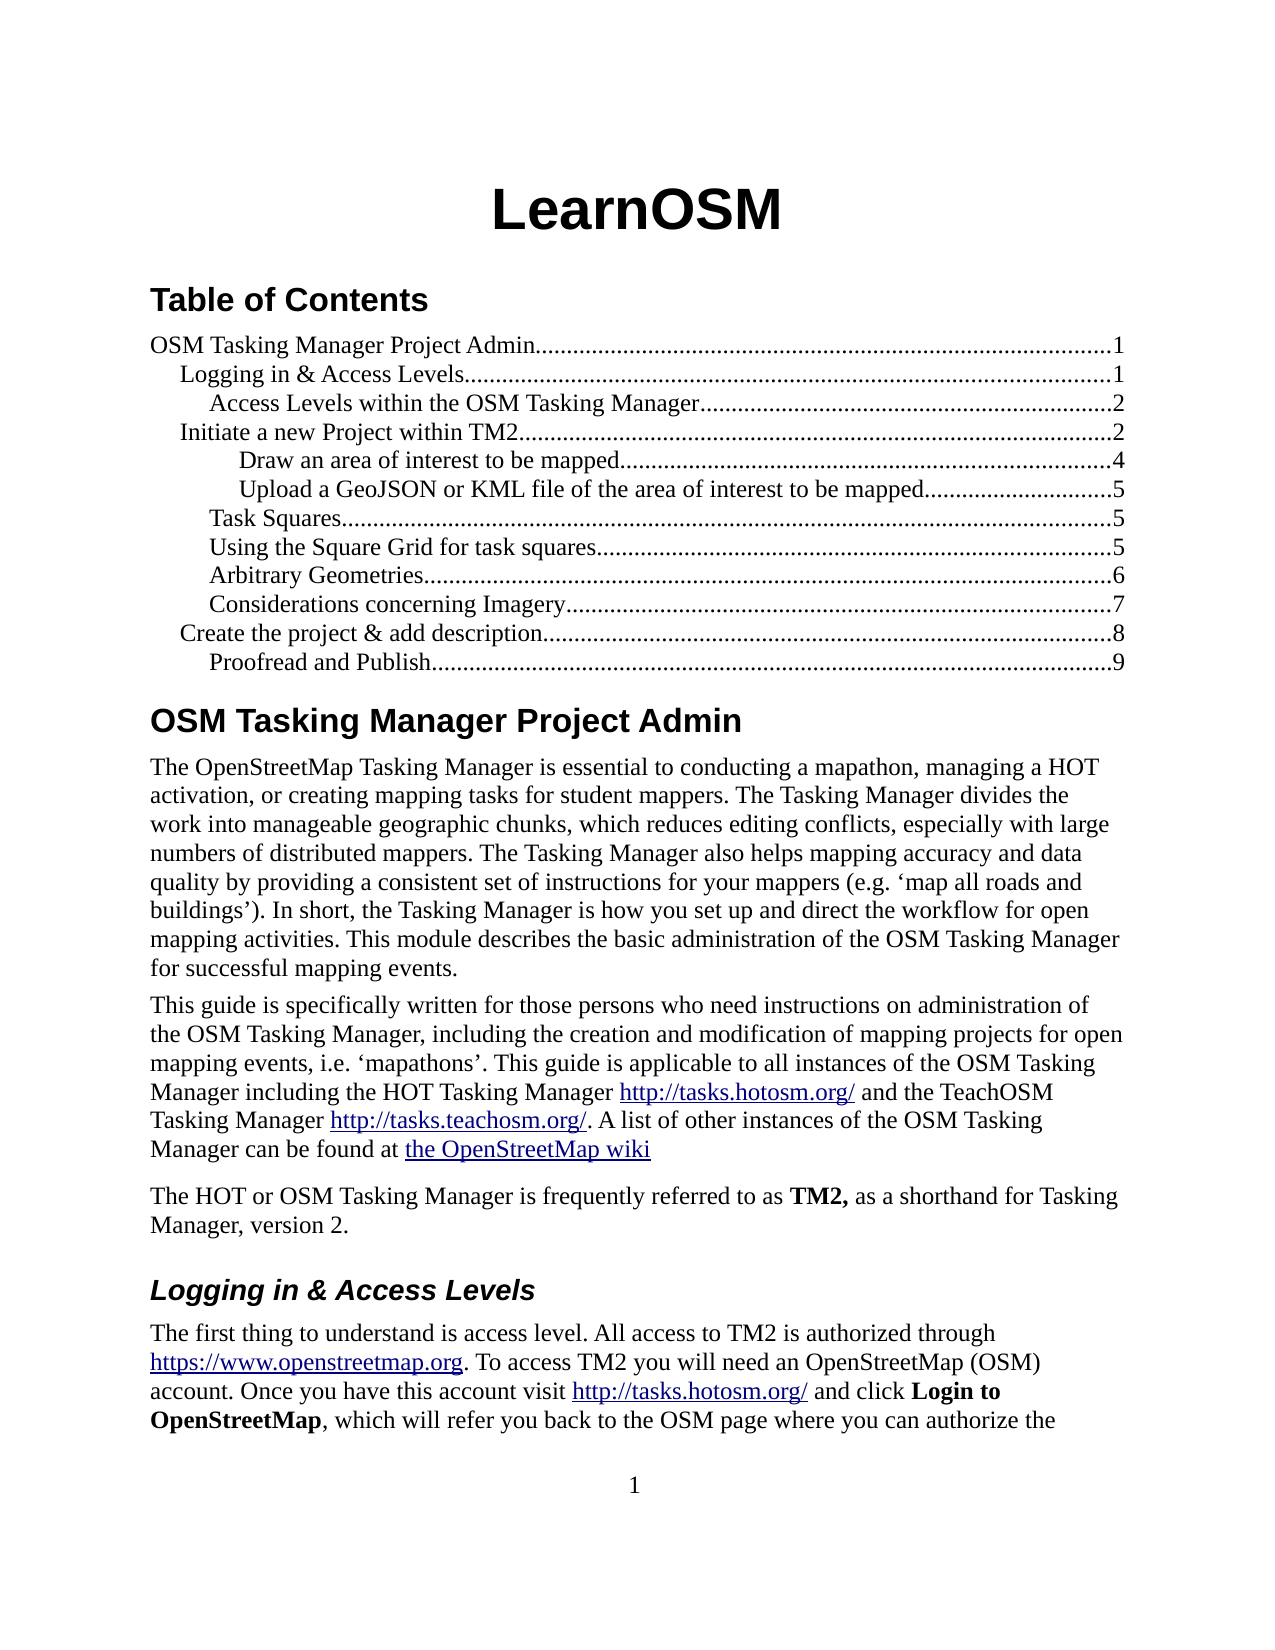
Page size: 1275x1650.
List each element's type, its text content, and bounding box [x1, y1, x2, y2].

text Considerations concerning Imagery 7 [209, 589, 1125, 618]
text Using the Square Grid for task squares 5 [209, 532, 1125, 561]
subtitle OSM Tasking Manager Project Admin [150, 701, 1125, 739]
text OSM Tasking Manager Project Admin 1 [150, 331, 1125, 359]
text The first thing to understand is access level. All access to TM2 is authorized through https://www.openstreetmap.org. To access TM2 you will need an OpenStreetMap (OSM) account. Once you have this account visit http://tasks.hotosm.org/ and click Login to OpenStreetMap, which will refer you back to the OSM page where you can authorize the [150, 1318, 1125, 1433]
text Task Squares 5 [209, 503, 1125, 532]
text Create the project & add description 8 [179, 618, 1125, 647]
text Initiate a new Project within TM2 2 [179, 417, 1125, 446]
text The OpenStreetMap Tasking Manager is essential to conducting a mapathon, managing a HOT activation, or creating mapping tasks for student mappers. The Tasking Manager divides the work into manageable geographic chunks, which reduces editing conflicts, especially with large numbers of distributed mappers. The Tasking Manager also helps mapping accuracy and data quality by providing a consistent set of instructions for your mappers (e.g. ‘map all roads and buildings’). In short, the Tasking Manager is how you set up and direct the workflow for open mapping activities. This module describes the basic administration of the OSM Tasking Manager for successful mapping events. [150, 752, 1125, 982]
subtitle Logging in & Access Levels [150, 1272, 1125, 1306]
text Arbitrary Geometries 6 [209, 561, 1125, 589]
text Logging in & Access Levels 1 [179, 359, 1125, 388]
text Access Levels within the OSM Tasking Manager 2 [209, 388, 1125, 417]
subtitle Table of Contents [150, 279, 1125, 318]
text This guide is specifically written for those persons who need instructions on administration of the OSM Tasking Manager, including the creation and modification of mapping projects for open mapping events, i.e. ‘mapathons’. This guide is applicable to all instances of the OSM Tasking Manager including the HOT Tasking Manager http://tasks.hotosm.org/ and the TeachOSM Tasking Manager http://tasks.teachosm.org/. A list of other instances of the OSM Tasking Manager can be found at the OpenStreetMap wiki [150, 991, 1125, 1163]
text Upload a GeoJSON or KML file of the area of interest to be mapped 5 [238, 474, 1125, 503]
text The HOT or OSM Tasking Manager is frequently referred to as TM2, as a shorthand for Tasking Manager, version 2. [150, 1181, 1125, 1238]
text Draw an area of interest to be mapped 4 [238, 446, 1125, 474]
title LearnOSM [150, 175, 1125, 242]
text Proofread and Publish 9 [209, 647, 1125, 676]
